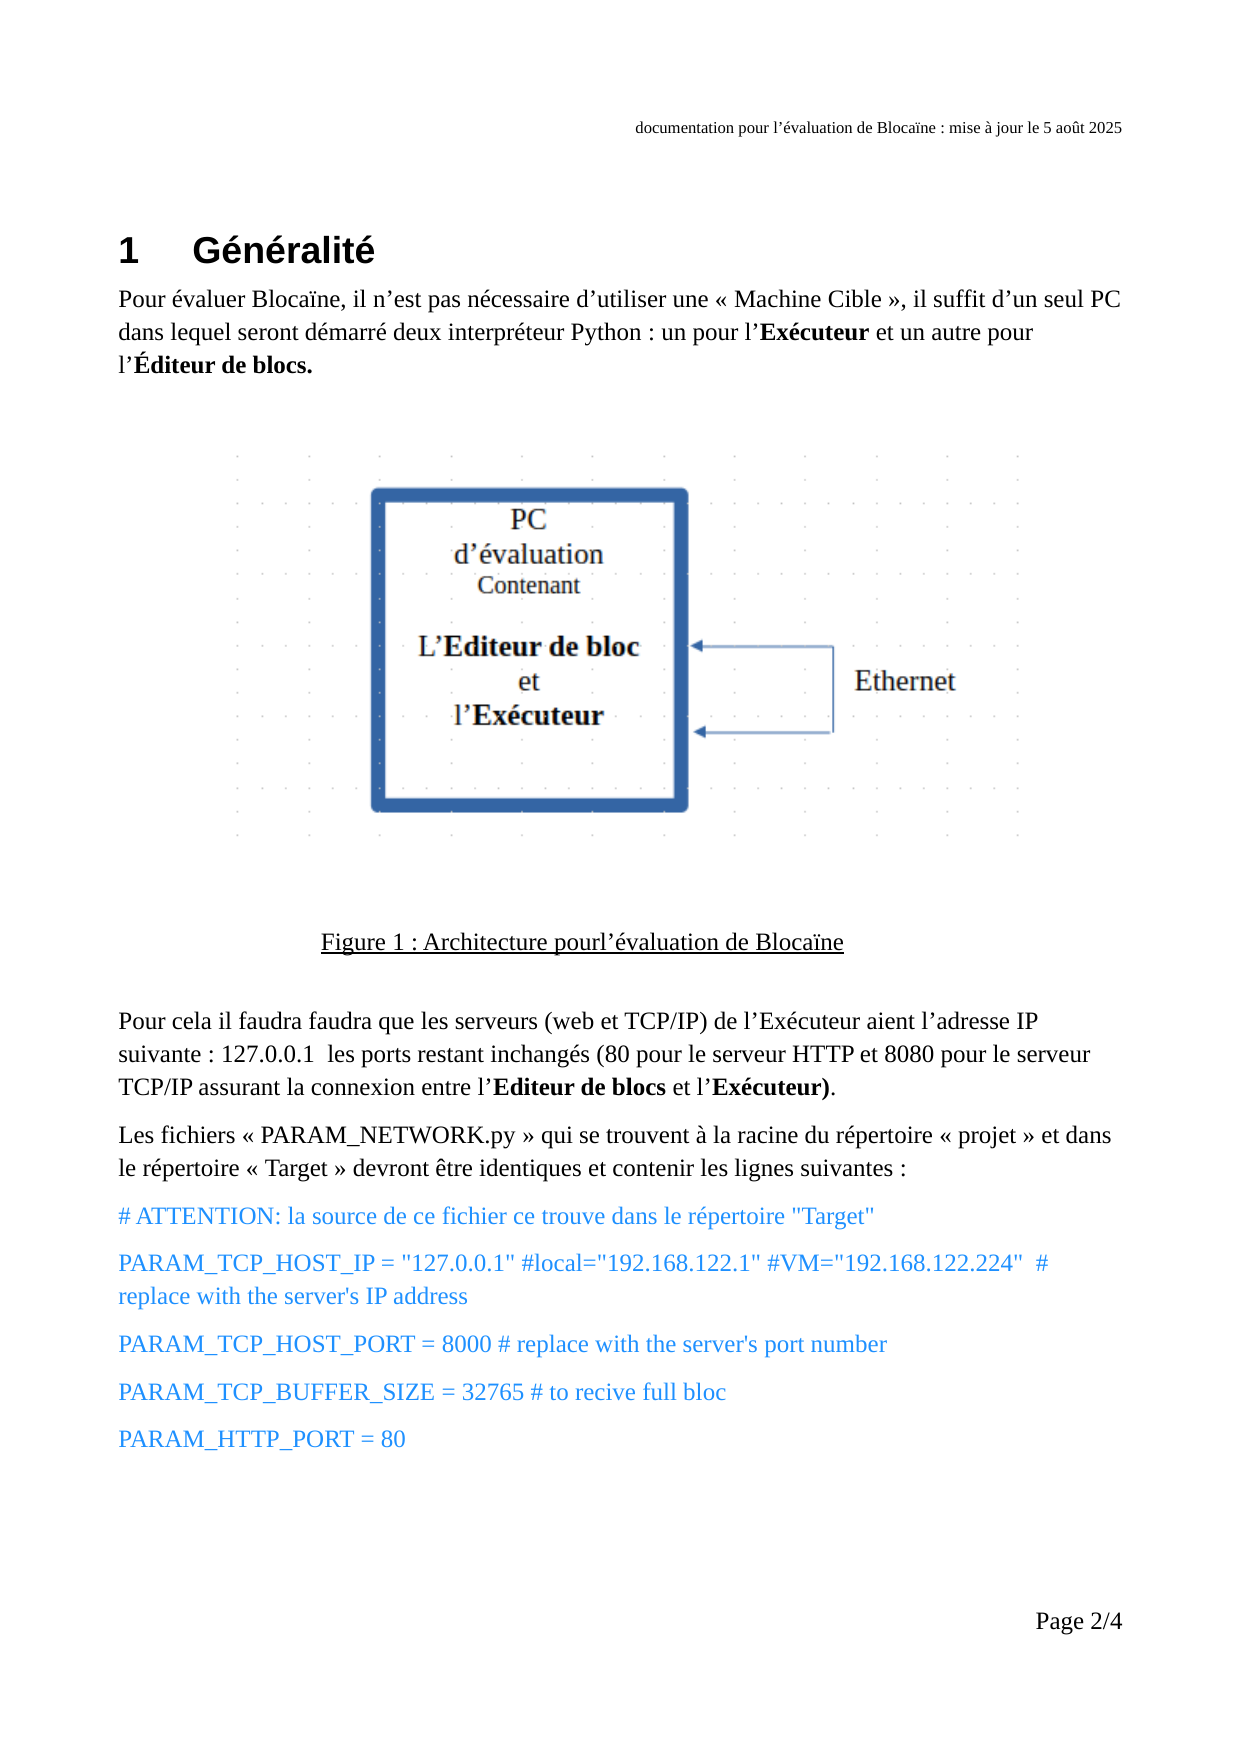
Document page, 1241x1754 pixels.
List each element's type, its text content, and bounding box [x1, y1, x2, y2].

text PARAM_TCP_BUFFER_SIZE = 32765 # to recive full bloc [118, 1377, 1122, 1405]
text # ATTENTION: la source de ce fichier ce trouve dans le répertoire "Target" [118, 1201, 1122, 1229]
text PARAM_HTTP_PORT = 80 [118, 1424, 1122, 1453]
text Pour évaluer Blocaïne, il n’est pas nécessaire d’utiliser une « Machine Cible », il suffit d’un seul PC dans lequel seront démarré deux interpréteur Python : un pour l’Exécuteur et un autre pour l’Éditeur de blocs. [118, 284, 1122, 379]
picture [215, 445, 1025, 841]
text Les fichiers « PARAM_NETWORK.py » qui se trouvent à la racine du répertoire « projet » et dans le répertoire « Target » devront être identiques et contenir les lignes suivantes : [118, 1120, 1122, 1182]
text PARAM_TCP_HOST_PORT = 8000 # replace with the server's port number [118, 1329, 1122, 1358]
text Pour cela il faudra faudra que les serveurs (web et TCP/IP) de l’Exécuteur aient l’adresse IP suivante : 127.0.0.1 les ports restant inchangés (80 pour le serveur HTTP et 8080 pour le serveur TCP/IP assurant la connexion entre l’Editeur de blocs et l’Exécuteur). [118, 1006, 1122, 1101]
subtitle Généralité [118, 228, 1122, 271]
text PARAM_TCP_HOST_IP = "127.0.0.1" #local="192.168.122.1" #VM="192.168.122.224" # replace with the server's IP address [118, 1248, 1122, 1310]
